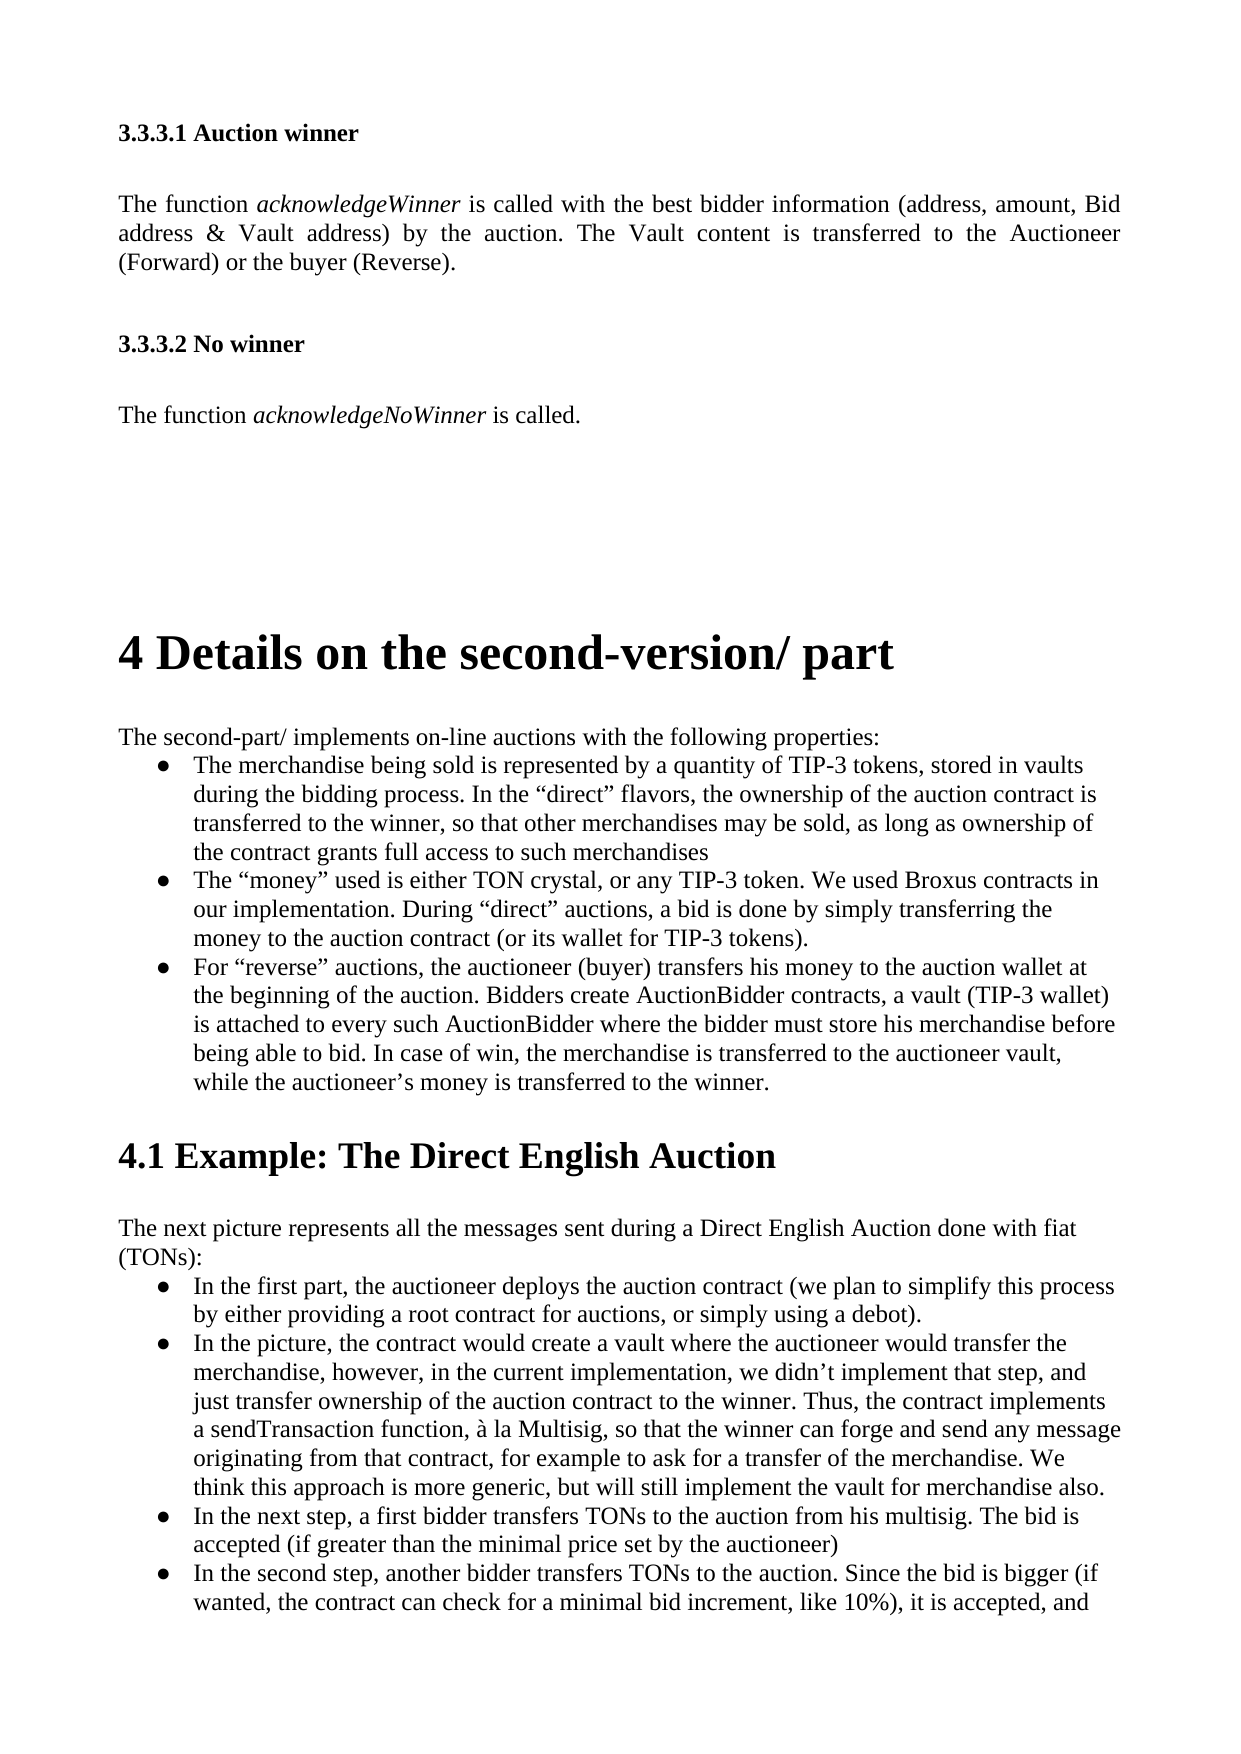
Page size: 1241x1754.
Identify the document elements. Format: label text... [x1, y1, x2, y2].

list In the picture, the contract would create a vault where the auctioneer would transfer the merchandise, however, in the current implementation, we didn’t implement that step, and just transfer ownership of the auction contract to the winner. Thus, the contract implements a sendTransaction function, à la Multisig, so that the winner can forge and send any message originating from that contract, for example to ask for a transfer of the merchandise. We think this approach is more generic, but will still implement the vault for merchandise also. [156, 1328, 1122, 1501]
text The next picture represents all the messages sent during a Direct English Auction done with fiat (TONs): [118, 1213, 1122, 1271]
subtitle 4 Details on the second-version/ part [118, 623, 1122, 681]
list For “reverse” auctions, the auctioneer (buyer) transfers his money to the auction wallet at the beginning of the auction. Bidders create AuctionBidder contracts, a vault (TIP-3 wallet) is attached to every such AuctionBidder where the bidder must store his merchandise before being able to bid. In case of win, the merchandise is transferred to the auctioneer vault, while the auctioneer’s money is transferred to the winner. [156, 952, 1122, 1096]
text The second-part/ implements on-line auctions with the following properties: [118, 722, 1122, 751]
subtitle 4.1 Example: The Direct English Auction [118, 1133, 1122, 1176]
list In the second step, another bidder transfers TONs to the auction. Since the bid is bigger (if wanted, the contract can check for a minimal bid increment, like 10%), it is accepted, and [156, 1558, 1122, 1616]
text The function acknowledgeNoWinner is called. [118, 401, 1122, 429]
list In the first part, the auctioneer deploys the auction contract (we plan to simplify this process by either providing a root contract for auctions, or simply using a debot). [156, 1271, 1122, 1328]
subtitle 3.3.3.2 No winner [118, 329, 1122, 358]
text The function acknowledgeWinner is called with the best bidder information (address, amount, Bid address & Vault address) by the auction. The Vault content is transferred to the Auctioneer (Forward) or the buyer (Reverse). [118, 189, 1122, 276]
list The “money” used is either TON crystal, or any TIP-3 token. We used Broxus contracts in our implementation. During “direct” auctions, a bid is done by simply transferring the money to the auction contract (or its wallet for TIP-3 tokens). [156, 866, 1122, 952]
list In the next step, a first bidder transfers TONs to the auction from his multisig. The bid is accepted (if greater than the minimal price set by the auctioneer) [156, 1501, 1122, 1558]
subtitle 3.3.3.1 Auction winner [118, 118, 1122, 147]
list The merchandise being sold is represented by a quantity of TIP-3 tokens, stored in vaults during the bidding process. In the “direct” flavors, the ownership of the auction contract is transferred to the winner, so that other merchandises may be sold, as long as ownership of the contract grants full access to such merchandises [156, 751, 1122, 866]
